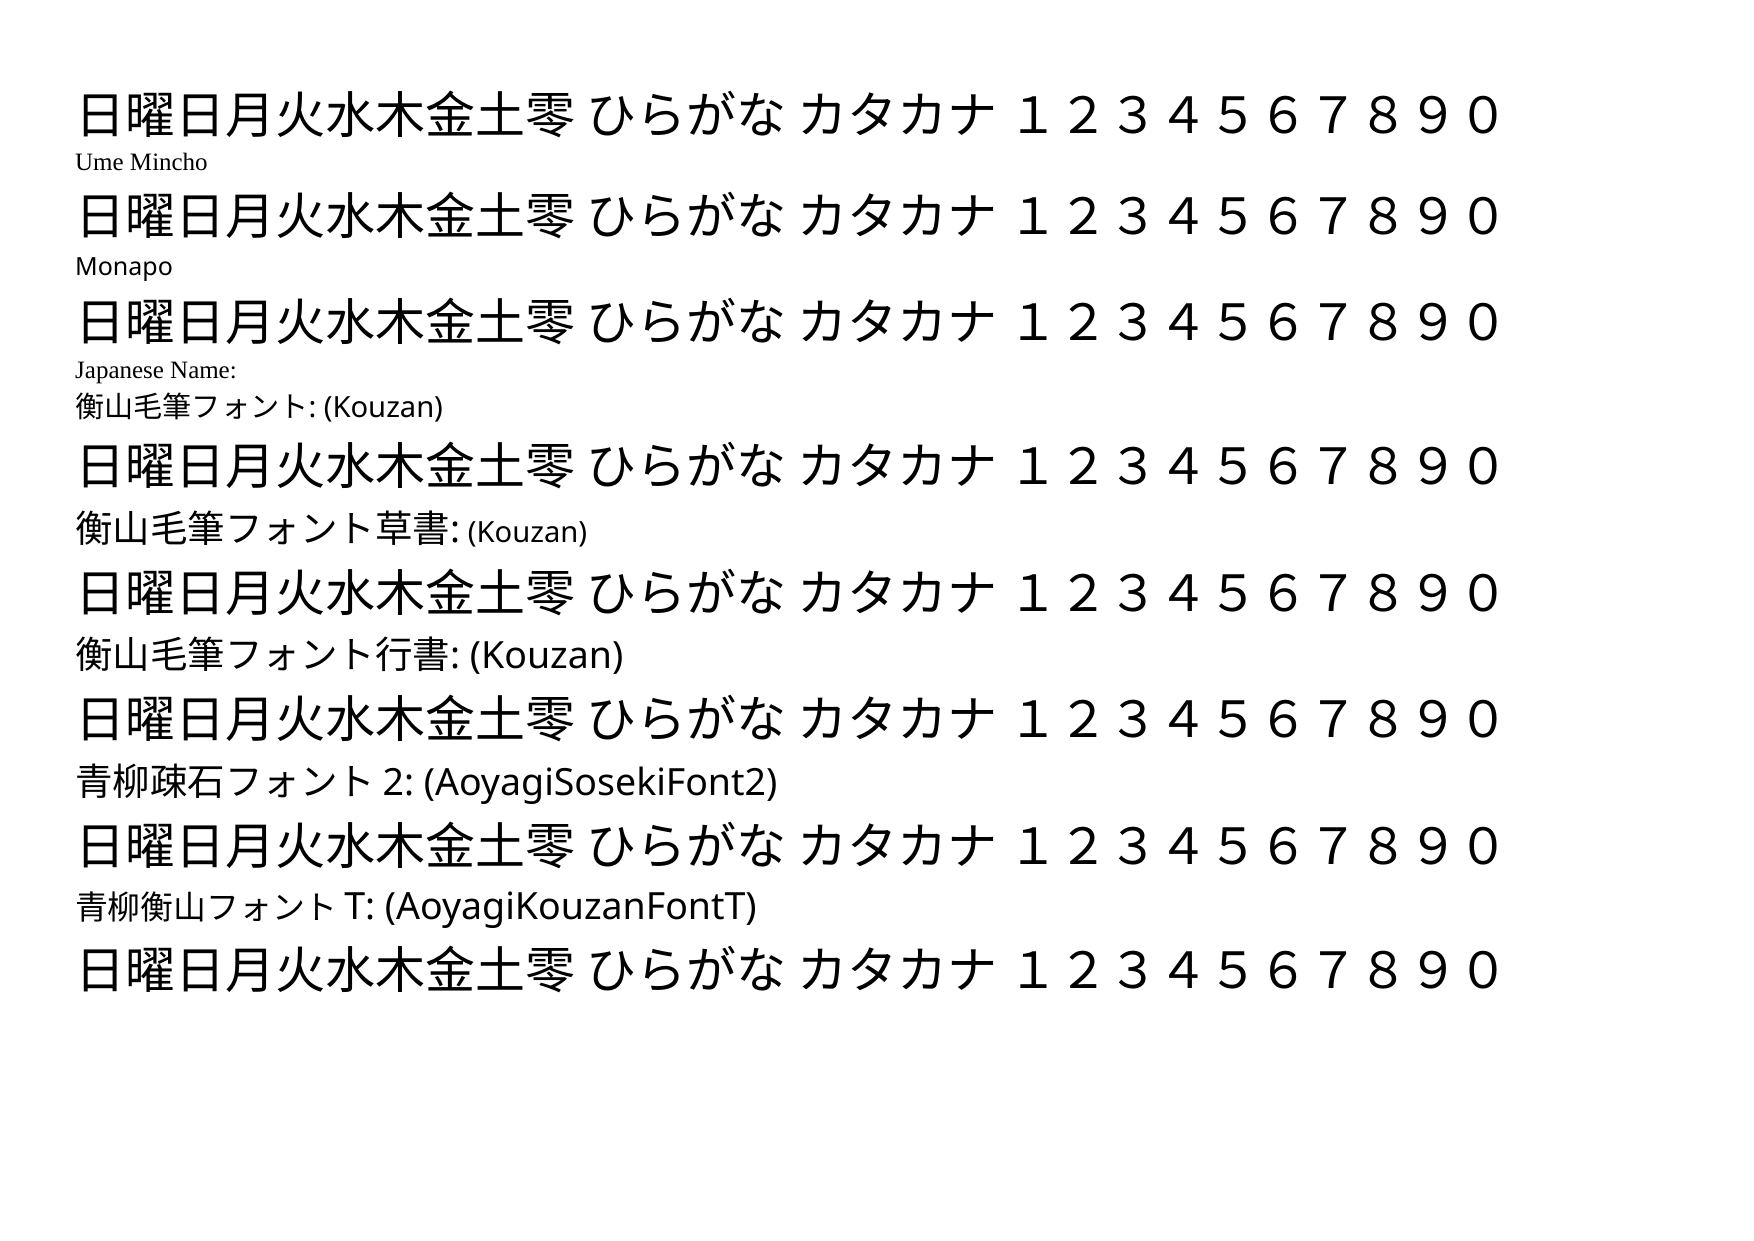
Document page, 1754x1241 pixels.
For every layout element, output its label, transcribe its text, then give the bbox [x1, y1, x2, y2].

text 青柳疎石フォント2: (AoyagiSosekiFont2) [75, 752, 1678, 807]
text 青柳衡山フォントT: (AoyagiKouzanFontT) [75, 879, 1678, 930]
text Japanese Name: [75, 355, 1678, 384]
text 日曜日月火水木金土零 ひらがな カタカナ １２３４５６７８９０ [75, 176, 1678, 248]
text 日曜日月火水木金土零 ひらがな カタカナ １２３４５６７８９０ [75, 75, 1678, 147]
text 日曜日月火水木金土零 ひらがな カタカナ １２３４５６７８９０ [75, 680, 1678, 752]
text 衡山毛筆フォント: (Kouzan) [75, 384, 1678, 426]
text 日曜日月火水木金土零 ひらがな カタカナ １２３４５６７８９０ [75, 553, 1678, 625]
text 日曜日月火水木金土零 ひらがな カタカナ １２３４５６７８９０ [75, 807, 1678, 879]
text 日曜日月火水木金土零 ひらがな カタカナ １２３４５６７８９０ [75, 930, 1678, 1003]
text 衡山毛筆フォント草書: (Kouzan) [75, 498, 1678, 553]
text Monapo [75, 248, 1678, 283]
text Ume Mincho [75, 147, 1678, 176]
text 衡山毛筆フォント行書: (Kouzan) [75, 625, 1678, 680]
text 日曜日月火水木金土零 ひらがな カタカナ １２３４５６７８９０ [75, 283, 1678, 355]
text 日曜日月火水木金土零 ひらがな カタカナ １２３４５６７８９０ [75, 426, 1678, 498]
